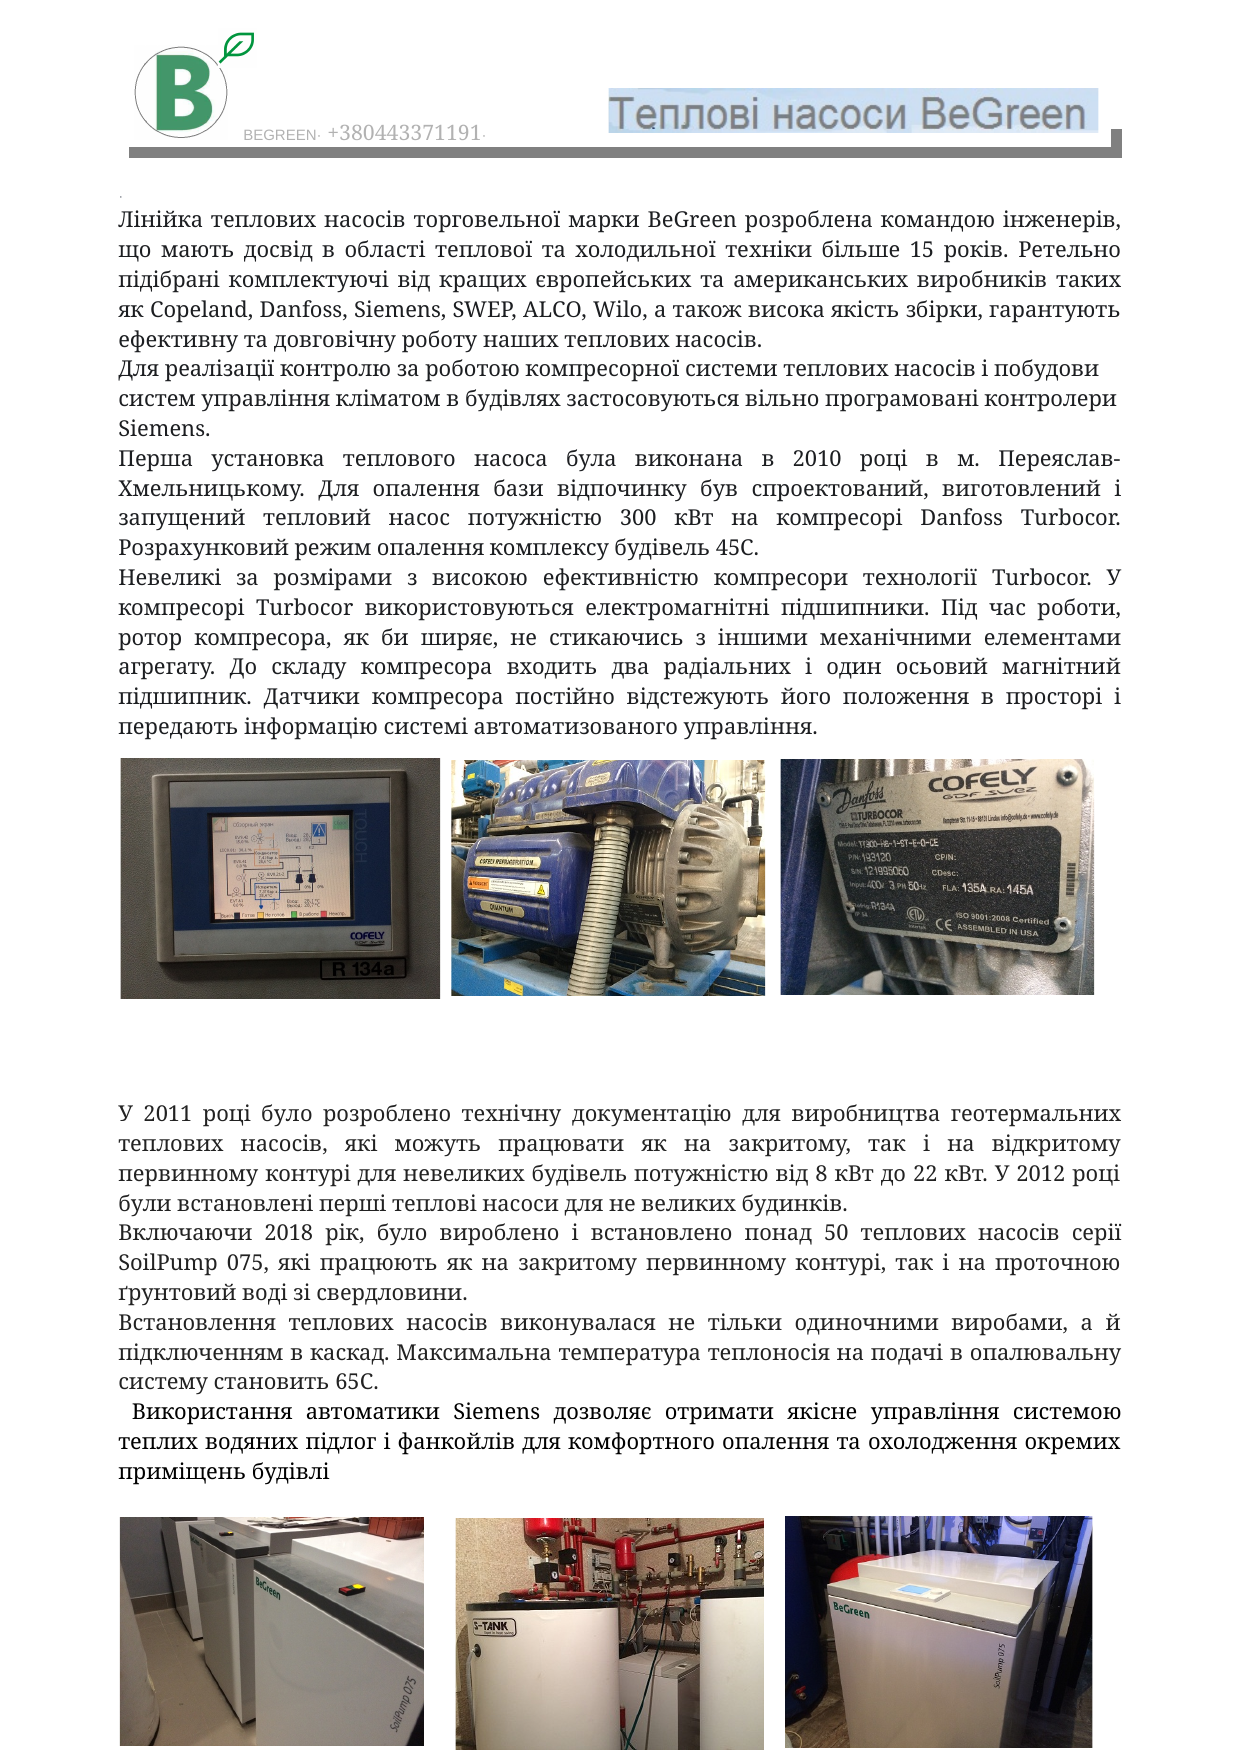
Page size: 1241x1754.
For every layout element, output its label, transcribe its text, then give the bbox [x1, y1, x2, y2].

picture [780, 759, 1095, 995]
picture [133, 28, 258, 140]
text Використання автоматики Siemens дозволяє отримати якісне управління системою теплих водяних підлог і фанкойлів для комфортного опалення та охолодження окремих приміщень будівлі [118, 1396, 1122, 1486]
text Включаючи 2018 рік, було вироблено і встановлено понад 50 теплових насосів серії SoilPump 075, які працюють як на закритому первинному контурі, так і на проточною ґрунтовий воді зі свердловини. [118, 1217, 1122, 1307]
picture [120, 758, 441, 999]
picture [785, 1516, 1093, 1748]
text Для реалізації контролю за роботою компресорної системи теплових насосів і побудови систем управління кліматом в будівлях застосовуються вільно програмовані контролери Siemens. [118, 353, 1122, 443]
text · [118, 187, 1122, 204]
text У 2011 році було розроблено технічну документацію для виробництва геотермальних теплових насосів, які можуть працювати як на закритому, так і на відкритому первинному контурі для невеликих будівель потужністю від 8 кВт до 22 кВт. У 2012 році були встановлені перші теплові насоси для не великих будинків. [118, 1098, 1122, 1217]
text Лінійка теплових насосів торговельної марки BeGreen розроблена командою інженерів, що мають досвід в області теплової та холодильної техніки більше 15 років. Ретельно підібрані комплектуючі від кращих європейських та американських виробників таких як Copeland, Danfoss, Siemens, SWEP, ALCO, Wilo, а також висока якість збірки, гарантують ефективну та довговічну роботу наших теплових насосів. [118, 204, 1122, 353]
picture [119, 1517, 424, 1746]
picture [455, 1518, 764, 1750]
text Невеликі за розмірами з високою ефективністю компресори технології Turbocor. У компресорі Turbocor використовуються електромагнітні підшипники. Під час роботи, ротор компресора, як би ширяє, не стикаючись з іншими механічними елементами агрегату. До складу компресора входить два радіальних і один осьовий магнітний підшипник. Датчики компресора постійно відстежують його положення в просторі і передають інформацію системі автоматизованого управління. [118, 562, 1122, 741]
picture [608, 88, 1099, 133]
text Перша установка теплового насоса була виконана в 2010 році в м. Переяслав-Хмельницькому. Для опалення бази відпочинку був спроектований, виготовлений і запущений тепловий насос потужністю 300 кВт на компресорі Danfoss Turbocor. Розрахунковий режим опалення комплексу будівель 45С. [118, 443, 1122, 562]
picture [451, 760, 766, 996]
text Встановлення теплових насосів виконувалася не тільки одиночними виробами, а й підключенням в каскад. Максимальна температура теплоносія на подачі в опалювальну систему становить 65С. [118, 1307, 1122, 1396]
